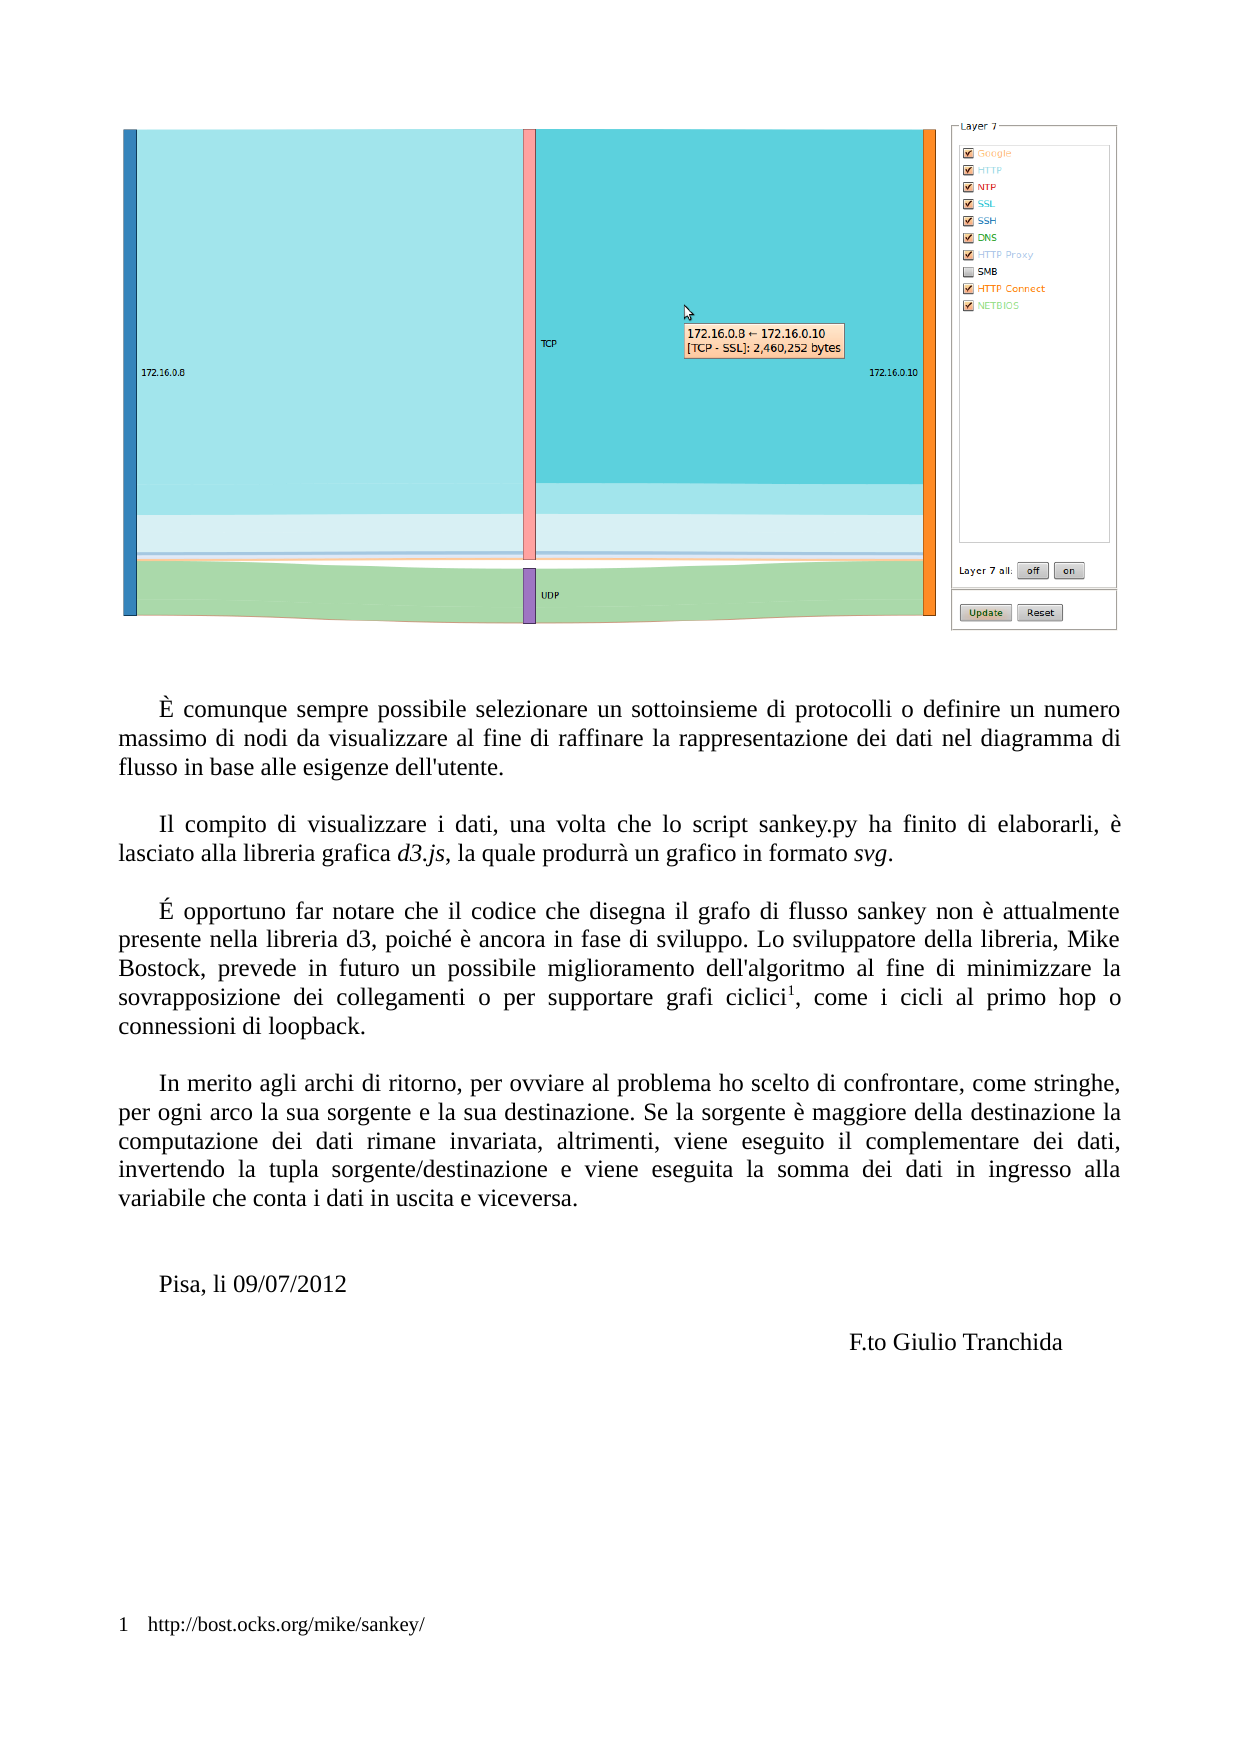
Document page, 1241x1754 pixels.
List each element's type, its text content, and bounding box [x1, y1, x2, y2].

text É opportuno far notare che il codice che disegna il grafo di flusso sankey non è attualmente presente nella libreria d3, poiché è ancora in fase di sviluppo. Lo sviluppatore della libreria, Mike Bostock, prevede in futuro un possibile miglioramento dell'algoritmo al fine di minimizzare la sovrapposizione dei collegamenti o per supportare grafi ciclici, come i cicli al primo hop o connessioni di loopback. [118, 896, 1122, 1039]
picture [118, 118, 1123, 637]
text In merito agli archi di ritorno, per ovviare al problema ho scelto di confrontare, come stringhe, per ogni arco la sua sorgente e la sua destinazione. Se la sorgente è maggiore della destinazione la computazione dei dati rimane invariata, altrimenti, viene eseguito il complementare dei dati, invertendo la tupla sorgente/destinazione e viene eseguita la somma dei dati in ingresso alla variabile che conta i dati in uscita e viceversa. [118, 1068, 1122, 1212]
text F.to Giulio Tranchida [118, 1327, 1063, 1356]
text Il compito di visualizzare i dati, una volta che lo script sankey.py ha finito di elaborarli, è lasciato alla libreria grafica d3.js, la quale produrrà un grafico in formato svg. [118, 809, 1122, 867]
text È comunque sempre possibile selezionare un sottoinsieme di protocolli o definire un numero massimo di nodi da visualizzare al fine di raffinare la rappresentazione dei dati nel diagramma di flusso in base alle esigenze dell'utente. [118, 694, 1122, 781]
text Pisa, li 09/07/2012 [118, 1269, 1122, 1298]
text http://bost.ocks.org/mike/sankey/ [118, 1612, 1122, 1636]
